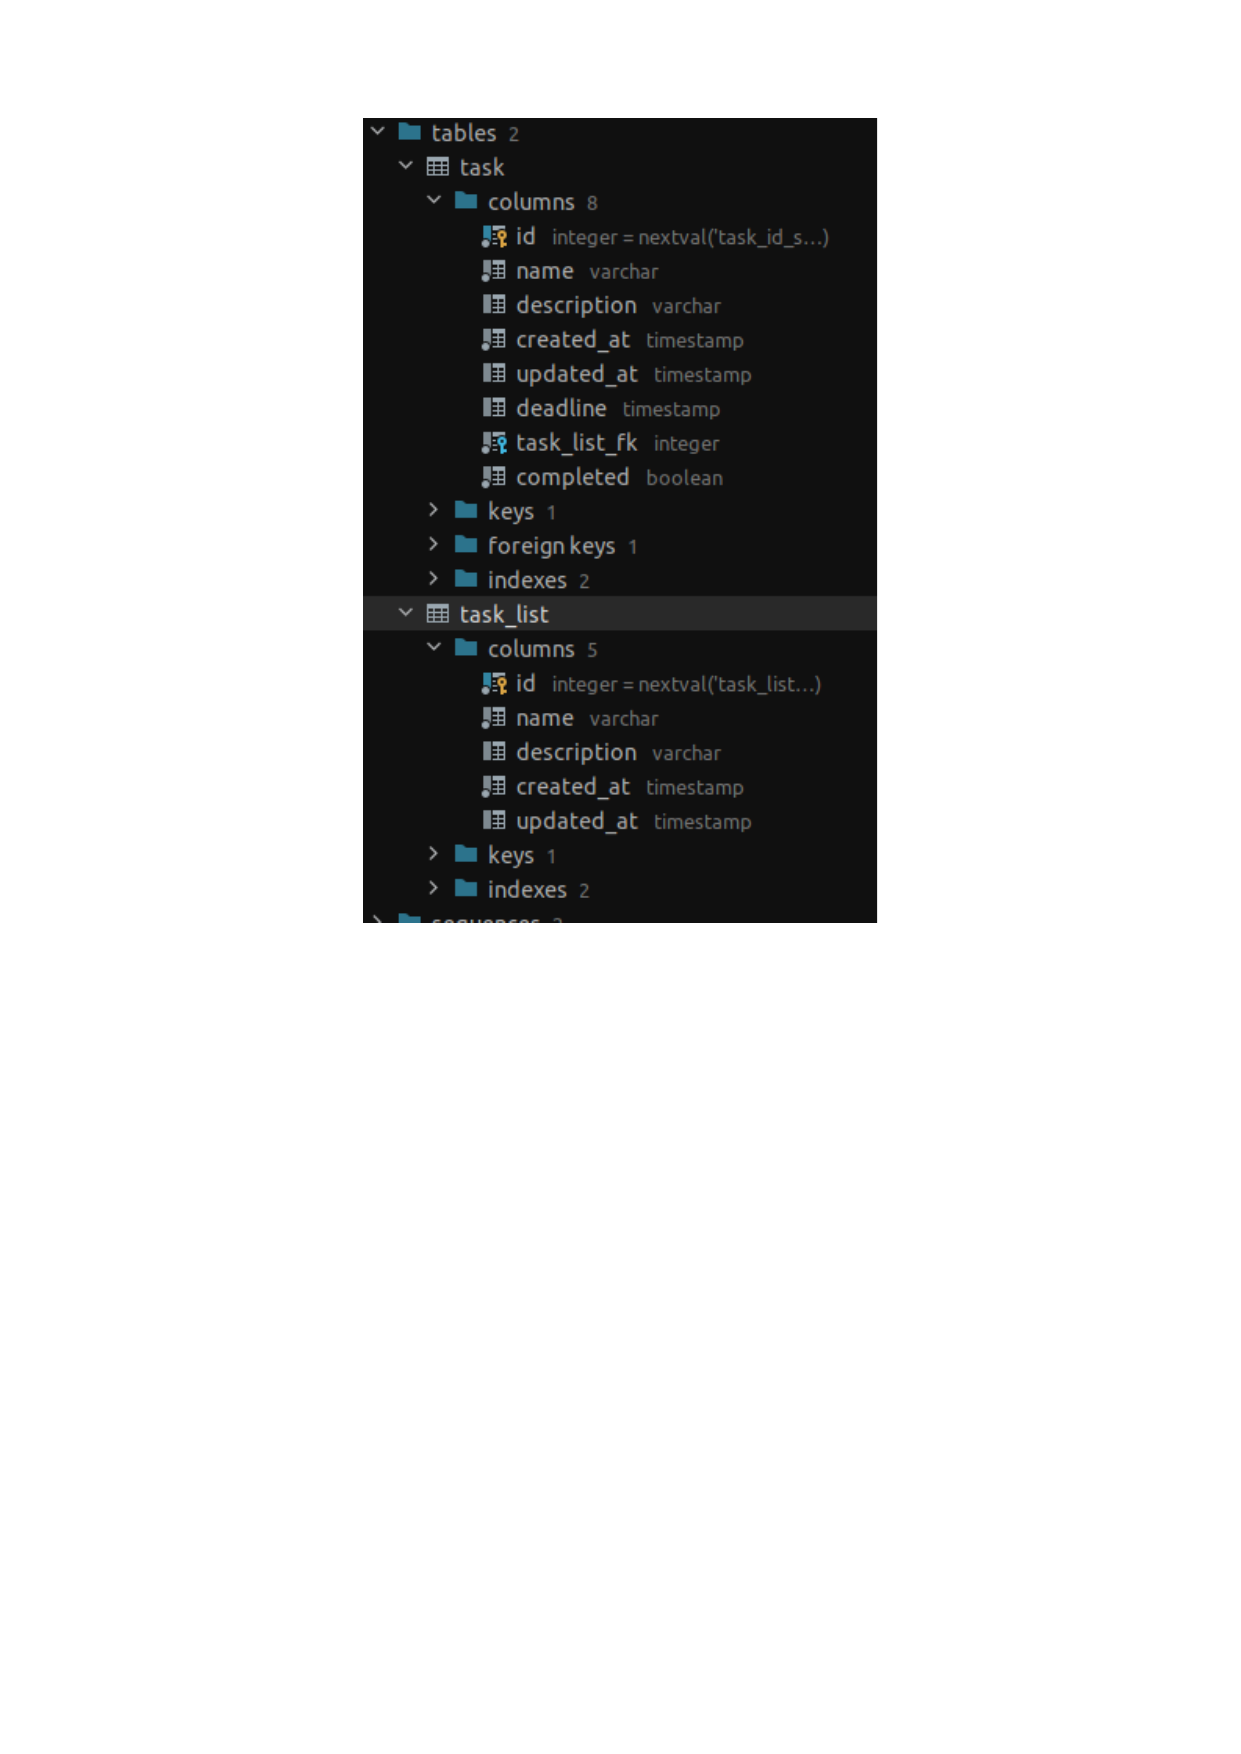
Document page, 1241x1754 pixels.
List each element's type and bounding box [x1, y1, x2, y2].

picture [363, 118, 878, 923]
